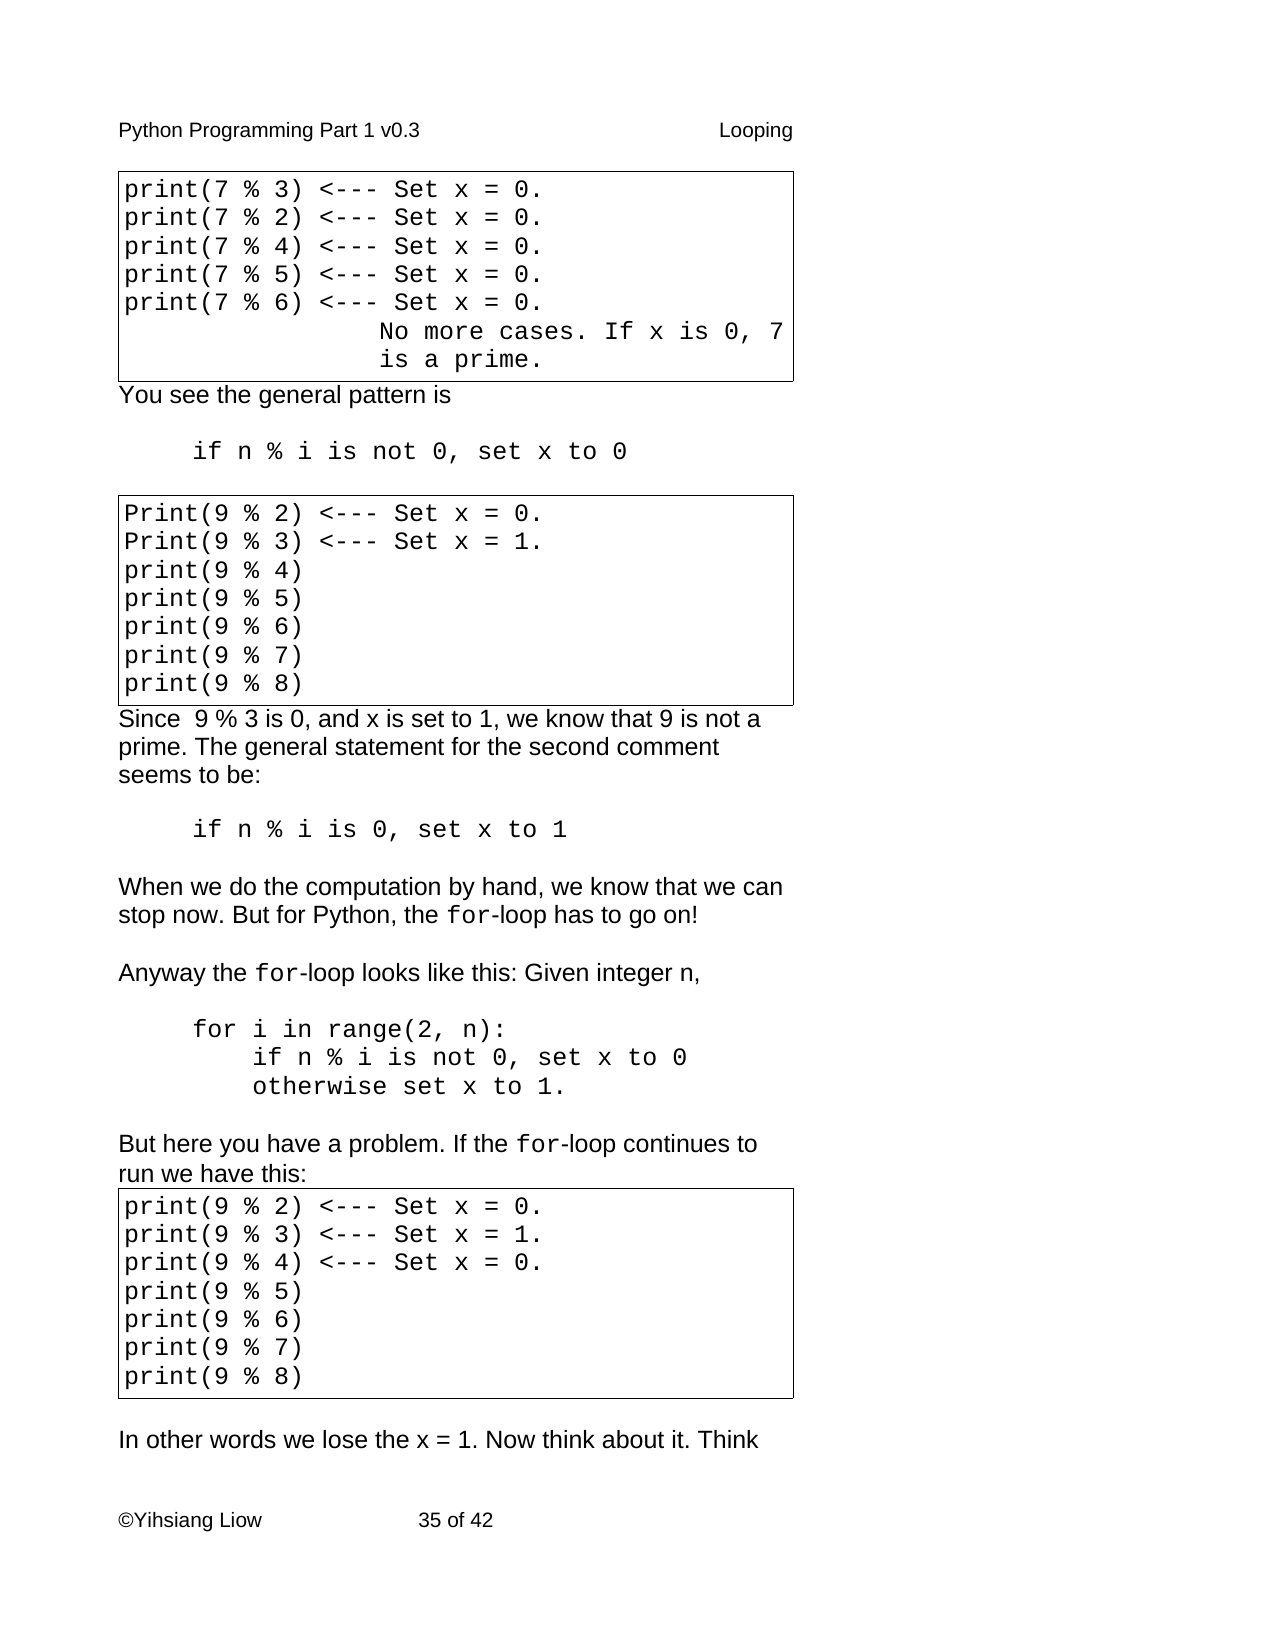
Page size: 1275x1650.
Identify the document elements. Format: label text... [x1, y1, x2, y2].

text for i in range(2, n): [118, 1017, 793, 1045]
table_header print(9 % 2) <--- Set x = 0. print(9 % 3) <--- Set x = 1. print(9 % 4) <--- Set x = 0. print(9 % 5) print(9 % 6) print(9 % 7) print(9 % 8) [119, 1189, 793, 1397]
text otherwise set x to 1. [118, 1073, 793, 1102]
text Since 9 % 3 is 0, and x is set to 1, we know that 9 is not a prime. The general statement for the second comment seems to be: [118, 706, 793, 788]
text You see the general pattern is [118, 382, 793, 409]
text When we do the computation by hand, we know that we can stop now. But for Python, the for-loop has to go on! [118, 873, 793, 931]
text if n % i is not 0, set x to 0 [118, 437, 793, 467]
text if n % i is not 0, set x to 0 [118, 1045, 793, 1073]
text But here you have a problem. If the for-loop continues to run we have this: [118, 1129, 793, 1187]
text if n % i is 0, set x to 1 [118, 816, 793, 845]
text Anyway the for-loop looks like this: Given integer n, [118, 958, 793, 989]
table_header Print(9 % 2) <--- Set x = 0. Print(9 % 3) <--- Set x = 1. print(9 % 4) print(9 % 5) print(9 % 6) print(9 % 7) print(9 % 8) [119, 496, 793, 704]
table_header print(7 % 3) <--- Set x = 0. print(7 % 2) <--- Set x = 0. print(7 % 4) <--- Set x = 0. print(7 % 5) <--- Set x = 0. print(7 % 6) <--- Set x = 0. No more cases. If x is 0, 7 is a prime. [119, 172, 793, 381]
text In other words we lose the x = 1. Now think about it. Think [118, 1425, 793, 1453]
